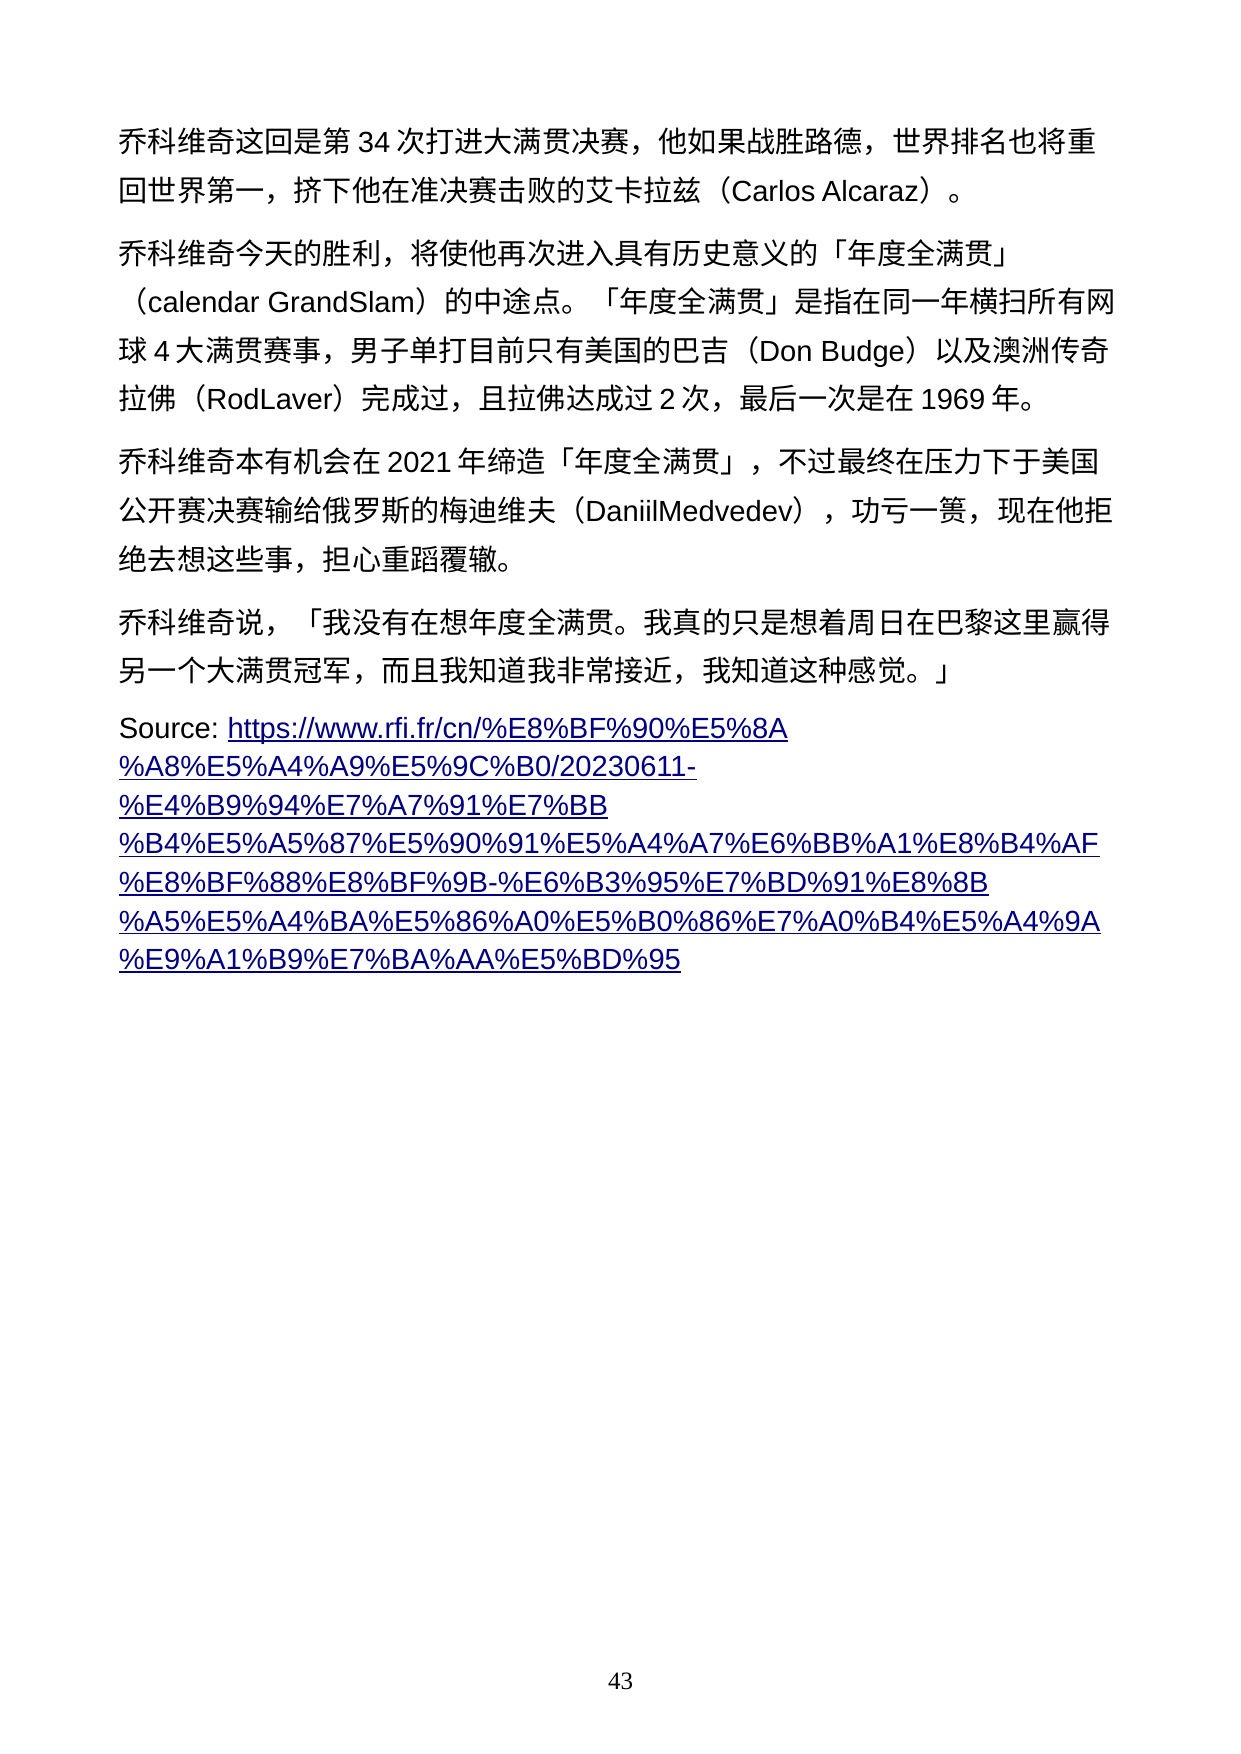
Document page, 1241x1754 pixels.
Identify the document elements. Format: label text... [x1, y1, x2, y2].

text 乔科维奇这回是第34次打进大满贯决赛，他如果战胜路德，世界排名也将重回世界第一，挤下他在准决赛击败的艾卡拉兹（Carlos Alcaraz）。 [118, 118, 1122, 209]
text 乔科维奇说，「我没有在想年度全满贯。我真的只是想着周日在巴黎这里赢得另一个大满贯冠军，而且我知道我非常接近，我知道这种感觉。」 [118, 599, 1122, 690]
text 乔科维奇本有机会在2021年缔造「年度全满贯」，不过最终在压力下于美国公开赛决赛输给俄罗斯的梅迪维夫（DaniilMedvedev），功亏一篑，现在他拒绝去想这些事，担心重蹈覆辙。 [118, 439, 1122, 578]
text Source: https://www.rfi.fr/cn/%E8%BF%90%E5%8A%A8%E5%A4%A9%E5%9C%B0/20230611-%E4%B9%94%E7%A7%91%E7%BB%B4%E5%A5%87%E5%90%91%E5%A4%A7%E6%BB%A1%E8%B4%AF%E8%BF%88%E8%BF%9B-%E6%B3%95%E7%BD%91%E8%8B%A5%E5%A4%BA%E5%86%A0%E5%B0%86%E7%A0%B4%E5%A4%9A%E9%A1%B9%E7%BA%AA%E5%BD%95 [118, 711, 1122, 976]
text 乔科维奇今天的胜利，将使他再次进入具有历史意义的「年度全满贯」（calendar GrandSlam）的中途点。「年度全满贯」是指在同一年横扫所有网球4大满贯赛事，男子单打目前只有美国的巴吉（Don Budge）以及澳洲传奇拉佛（RodLaver）完成过，且拉佛达成过2次，最后一次是在1969年。 [118, 230, 1122, 418]
